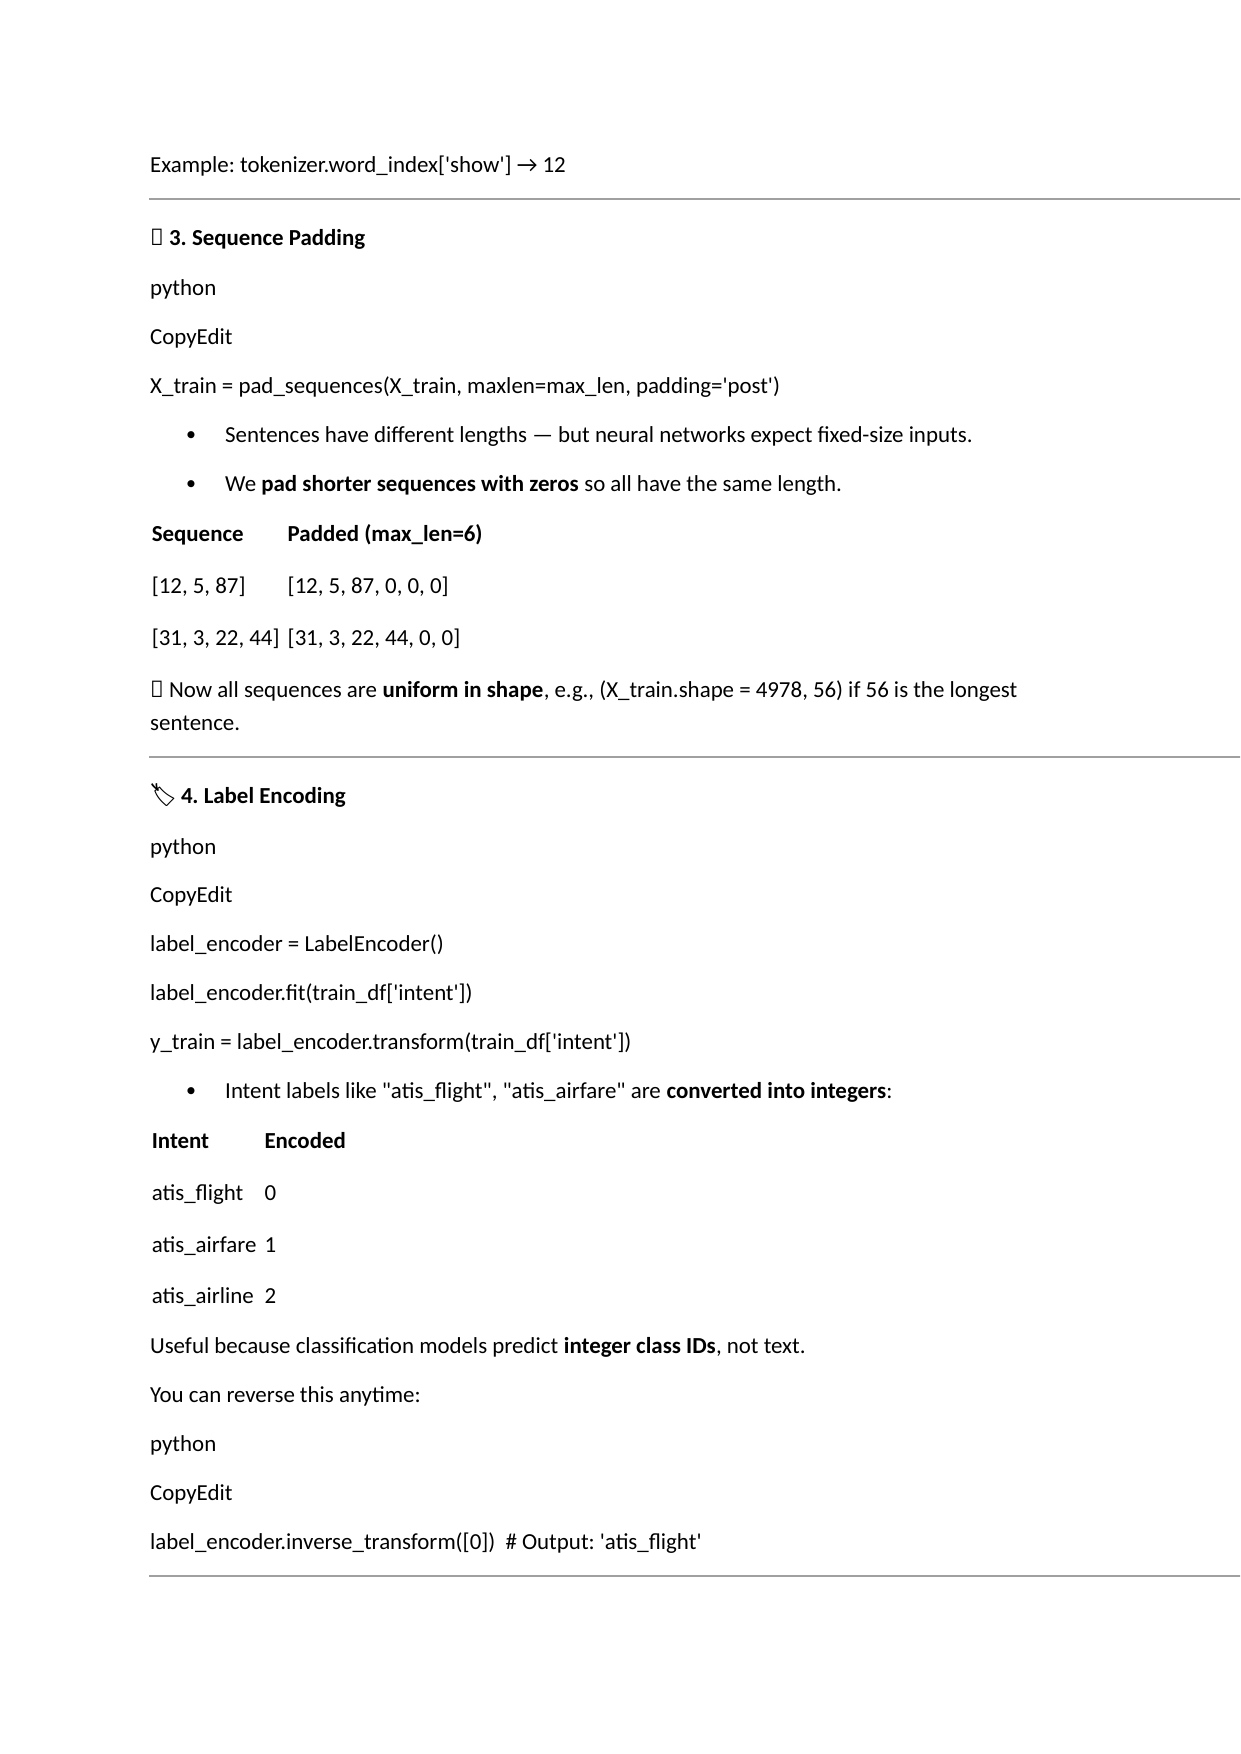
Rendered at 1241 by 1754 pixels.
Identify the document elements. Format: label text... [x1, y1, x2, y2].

table_cell atis_airline [150, 1280, 263, 1332]
table_cell 2 [263, 1280, 352, 1332]
text ✅ Now all sequences are uniform in shape, e.g., (X_train.shape = 4978, 56) if 56 is the longest sentence. [150, 673, 1090, 736]
table_cell [31, 3, 22, 44, 0, 0] [286, 621, 489, 673]
table_cell 1 [263, 1228, 352, 1280]
text X_train = pad_sequences(X_train, maxlen=max_len, padding='post') [150, 371, 1090, 399]
table_cell [12, 5, 87] [150, 570, 286, 621]
list We pad shorter sequences with zeros so all have the same length. [187, 469, 1090, 497]
text CopyEdit [150, 1478, 1090, 1506]
text You can reverse this anytime: [150, 1380, 1090, 1408]
table_cell atis_airfare [150, 1228, 263, 1280]
text label_encoder.inverse_transform([0]) # Output: 'atis_flight' [150, 1527, 1090, 1555]
text CopyEdit [150, 881, 1090, 909]
text Example: tokenizer.word_index['show'] → 12 [150, 150, 1090, 178]
list Sentences have different lengths — but neural networks expect fixed-size inputs. [187, 420, 1090, 448]
table_header Encoded [263, 1125, 352, 1177]
text label_encoder.fit(train_df['intent']) [150, 978, 1090, 1006]
list Intent labels like "atis_flight", "atis_airfare" are converted into integers: [187, 1076, 1090, 1104]
table_cell [31, 3, 22, 44] [150, 621, 286, 673]
text 🏷️ 4. Label Encoding [150, 779, 1090, 810]
text 🧩 3. Sequence Padding [150, 221, 1090, 252]
table_cell atis_flight [150, 1177, 263, 1228]
table_header Padded (max_len=6) [286, 518, 489, 569]
text y_train = label_encoder.transform(train_df['intent']) [150, 1027, 1090, 1055]
text python [150, 1429, 1090, 1457]
text label_encoder = LabelEncoder() [150, 929, 1090, 957]
text python [150, 273, 1090, 302]
table_header Intent [150, 1125, 263, 1177]
table_cell [12, 5, 87, 0, 0, 0] [286, 570, 489, 621]
table_header Sequence [150, 518, 286, 569]
text python [150, 832, 1090, 860]
text CopyEdit [150, 322, 1090, 350]
table_cell 0 [263, 1177, 352, 1228]
text Useful because classification models predict integer class IDs, not text. [150, 1332, 1090, 1359]
